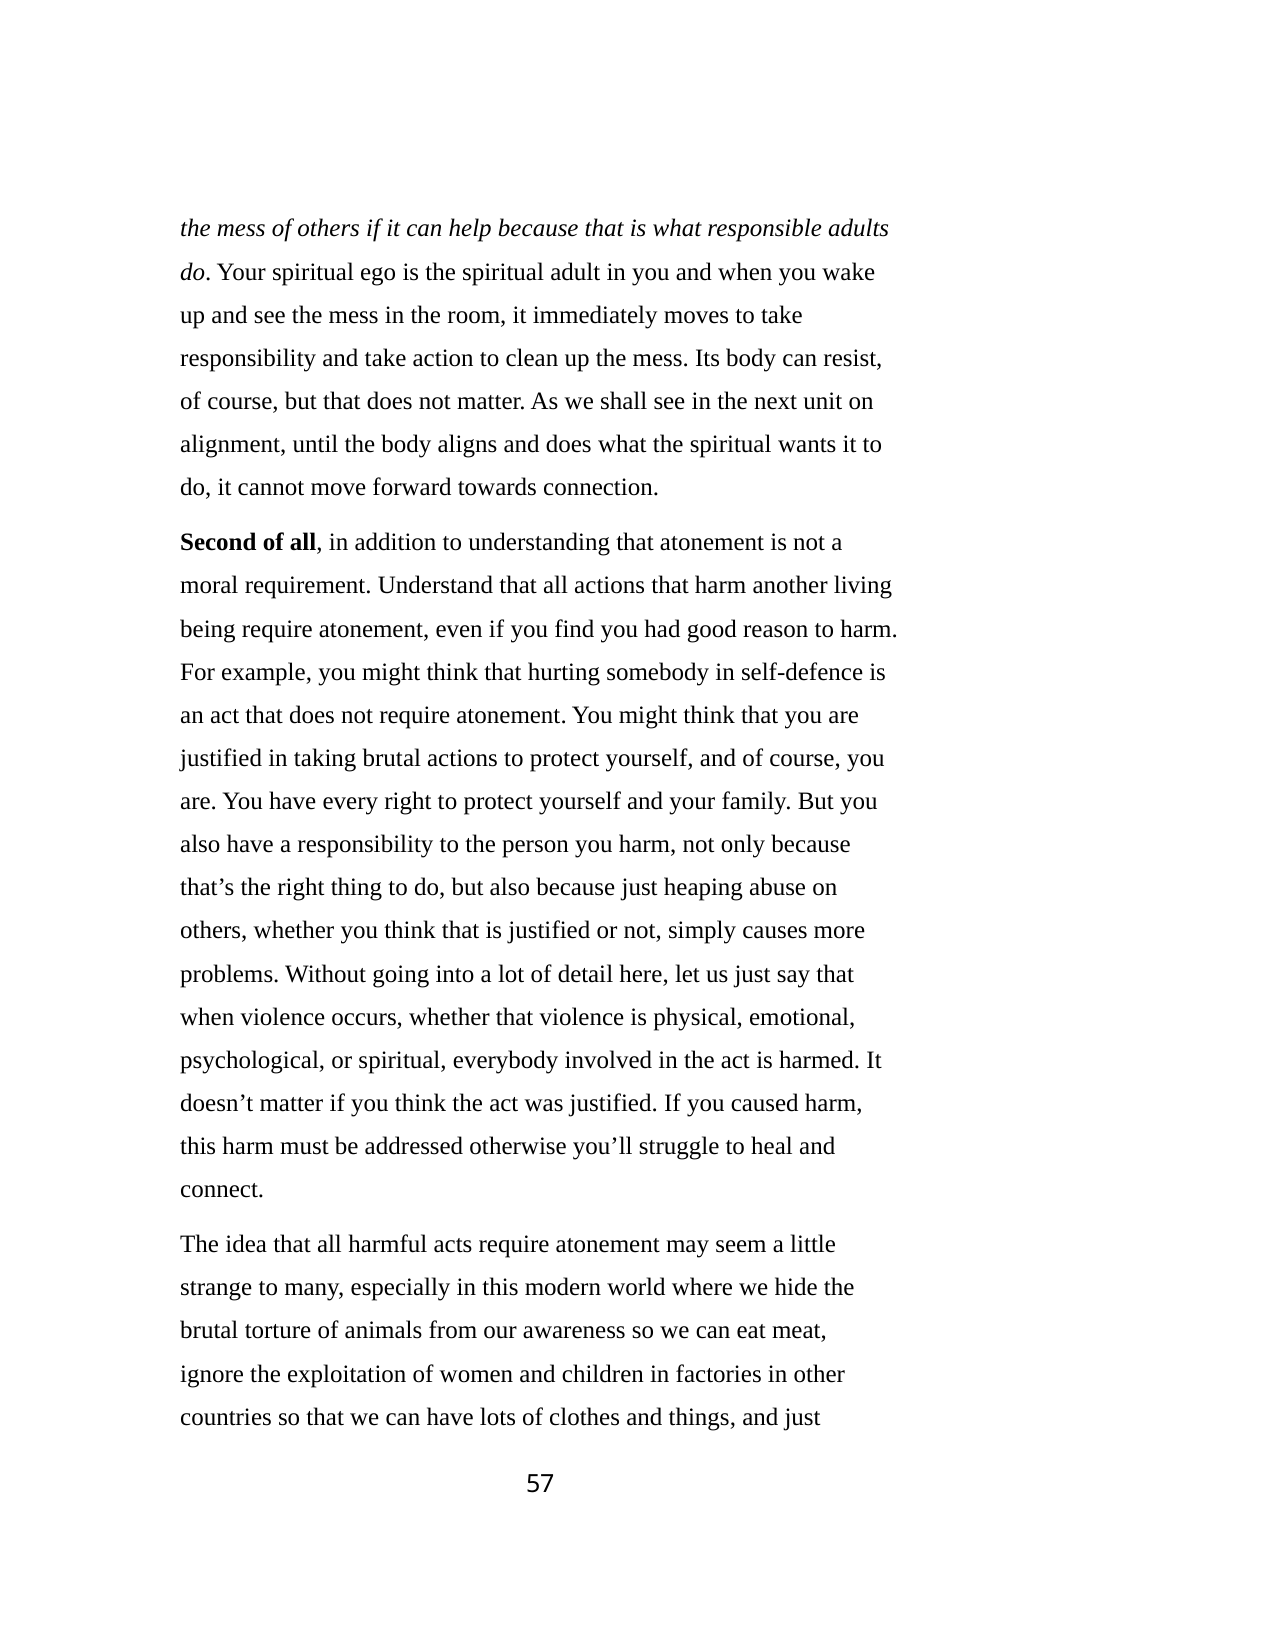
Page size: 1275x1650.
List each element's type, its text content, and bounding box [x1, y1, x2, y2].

text Second of all, in addition to understanding that atonement is not a moral requirement. Understand that all actions that harm another living being require atonement, even if you find you had good reason to harm. For example, you might think that hurting somebody in self-defence is an act that does not require atonement. You might think that you are justified in taking brutal actions to protect yourself, and of course, you are. You have every right to protect yourself and your family. But you also have a responsibility to the person you harm, not only because that’s the right thing to do, but also because just heaping abuse on others, whether you think that is justified or not, simply causes more problems. Without going into a lot of detail here, let us just say that when violence occurs, whether that violence is physical, emotional, psychological, or spiritual, everybody involved in the act is harmed. It doesn’t matter if you think the act was justified. If you caused harm, this harm must be addressed otherwise you’ll struggle to heal and connect. [180, 527, 900, 1203]
text The idea that all harmful acts require atonement may seem a little strange to many, especially in this modern world where we hide the brutal torture of animals from our awareness so we can eat meat, ignore the exploitation of women and children in factories in other countries so that we can have lots of clothes and things, and just [180, 1229, 900, 1431]
text the mess of others if it can help because that is what responsible adults do. Your spiritual ego is the spiritual adult in you and when you wake up and see the mess in the room, it immediately moves to take responsibility and take action to clean up the mess. Its body can resist, of course, but that does not matter. As we shall see in the next unit on alignment, until the body aligns and does what the spiritual wants it to do, it cannot move forward towards connection. [180, 213, 900, 501]
